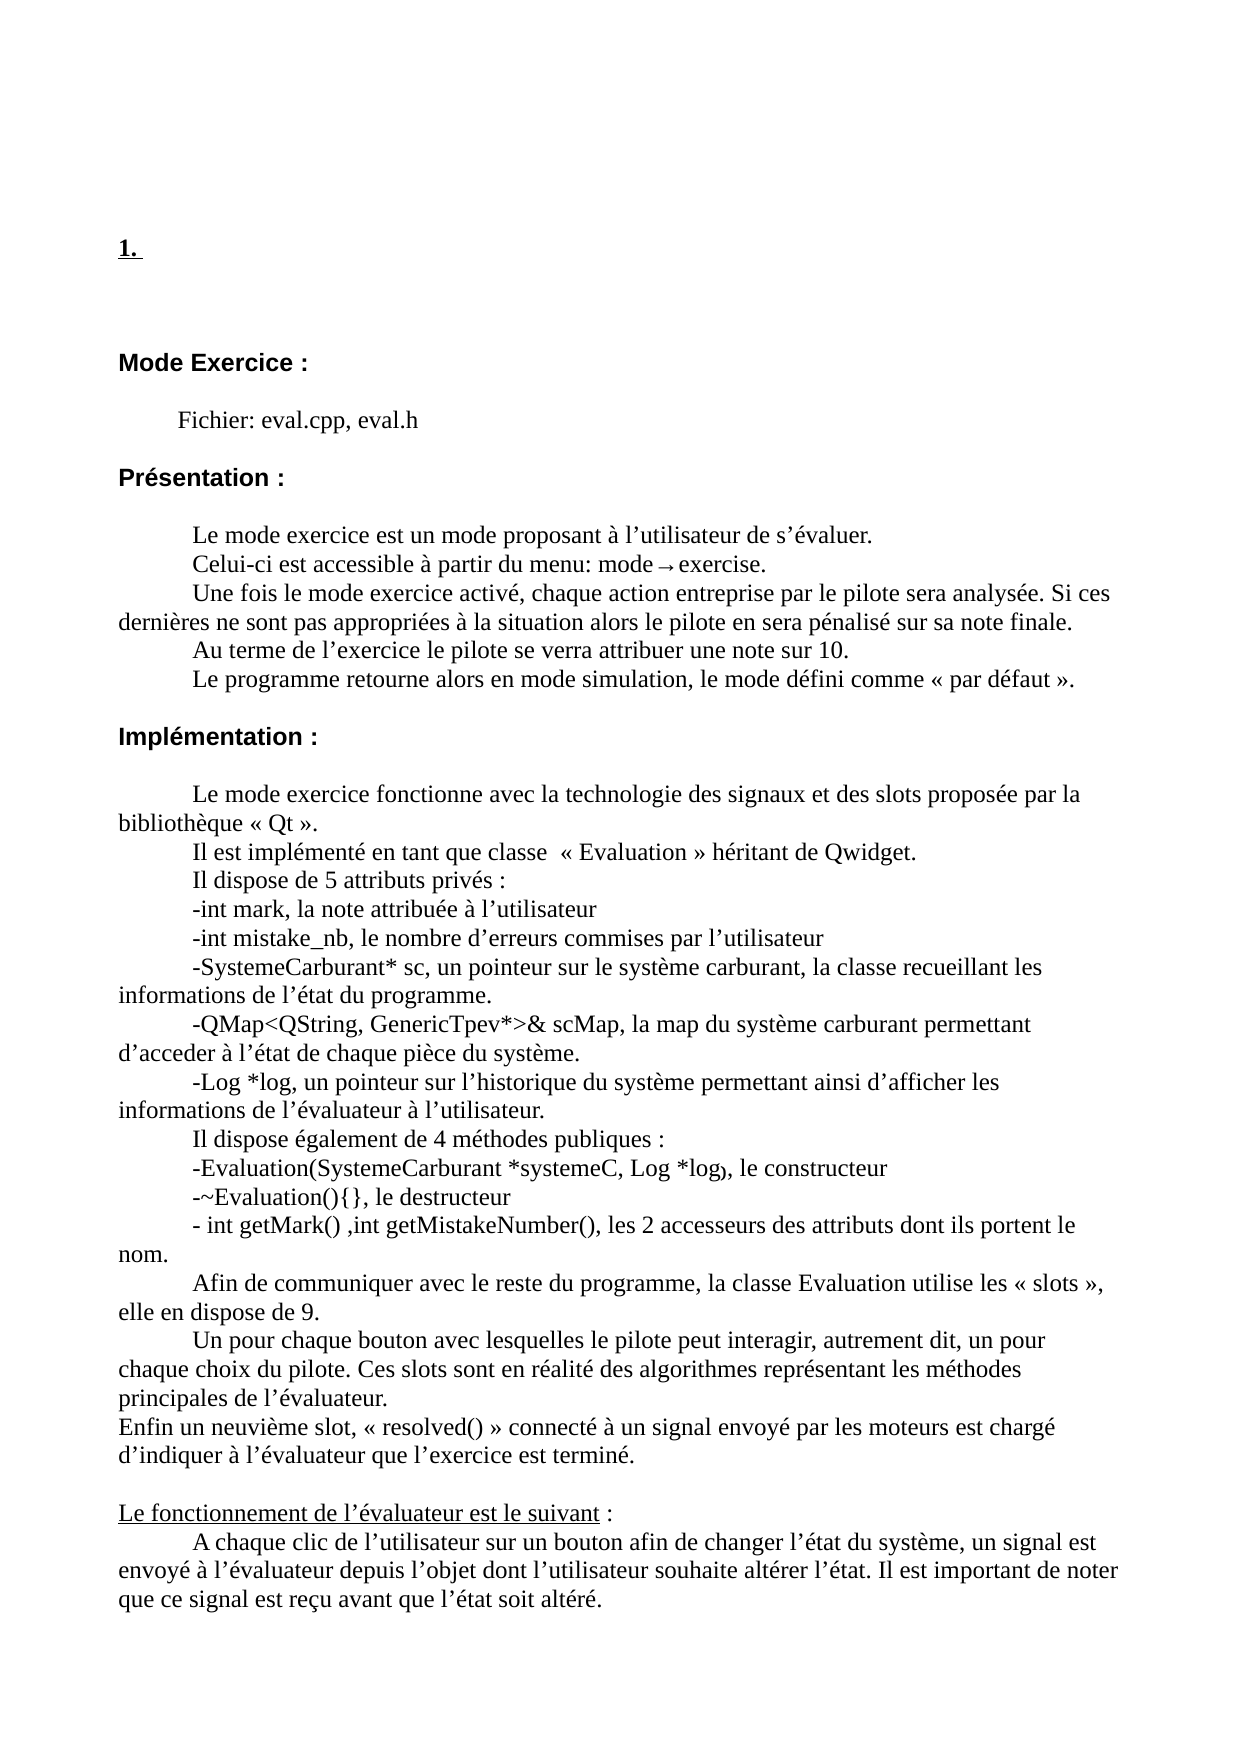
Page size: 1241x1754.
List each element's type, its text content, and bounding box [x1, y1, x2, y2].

text Une fois le mode exercice activé, chaque action entreprise par le pilote sera analysée. Si ces dernières ne sont pas appropriées à la situation alors le pilote en sera pénalisé sur sa note finale. [118, 578, 1122, 636]
text -int mistake_nb, le nombre d’erreurs commises par l’utilisateur [118, 923, 1122, 952]
text -Evaluation(SystemeCarburant *systemeC, Log *log₎, le constructeur [118, 1153, 1122, 1182]
text Il dispose également de 4 méthodes publiques : [118, 1124, 1122, 1153]
text -QMap<QString, GenericTpev*>& scMap, la map du système carburant permettant d’acceder à l’état de chaque pièce du système. [118, 1009, 1122, 1067]
text Le fonctionnement de l’évaluateur est le suivant : [118, 1498, 1122, 1527]
text - int getMark() ,int getMistakeNumber(), les 2 accesseurs des attributs dont ils portent le nom. [118, 1211, 1122, 1268]
text Il dispose de 5 attributs privés : [118, 866, 1122, 894]
text Le mode exercice fonctionne avec la technologie des signaux et des slots proposée par la bibliothèque « Qt ». [118, 779, 1122, 837]
text -SystemeCarburant* sc, un pointeur sur le système carburant, la classe recueillant les informations de l’état du programme. [118, 952, 1122, 1009]
text Le mode exercice est un mode proposant à l’utilisateur de s’évaluer. [118, 521, 1122, 549]
text Un pour chaque bouton avec lesquelles le pilote peut interagir, autrement dit, un pour chaque choix du pilote. Ces slots sont en réalité des algorithmes représentant les méthodes principales de l’évaluateur. Enfin un neuvième slot, « resolved() » connecté à un signal envoyé par les moteurs est chargé d’indiquer à l’évaluateur que l’exercice est terminé. [118, 1326, 1122, 1469]
text Celui-ci est accessible à partir du menu: mode→exercise. [118, 549, 1122, 578]
text A chaque clic de l’utilisateur sur un bouton afin de changer l’état du système, un signal est envoyé à l’évaluateur depuis l’objet dont l’utilisateur souhaite altérer l’état. Il est important de noter que ce signal est reçu avant que l’état soit altéré. [118, 1527, 1122, 1613]
subtitle Présentation : [118, 463, 1122, 492]
text 1. [118, 233, 1122, 262]
subtitle Mode Exercice : [118, 348, 1122, 377]
text -Log *log, un pointeur sur l’historique du système permettant ainsi d’afficher les informations de l’évaluateur à l’utilisateur. [118, 1067, 1122, 1124]
text -~Evaluation(){}, le destructeur [118, 1182, 1122, 1211]
text -int mark, la note attribuée à l’utilisateur [118, 894, 1122, 923]
text Il est implémenté en tant que classe « Evaluation » héritant de Qwidget. [118, 837, 1122, 866]
text Le programme retourne alors en mode simulation, le mode défini comme « par défaut ». [118, 664, 1122, 693]
text Au terme de l’exercice le pilote se verra attribuer une note sur 10. [118, 636, 1122, 664]
text Fichier: eval.cpp, eval.h [177, 406, 1063, 434]
subtitle Implémentation : [118, 722, 1122, 751]
text Afin de communiquer avec le reste du programme, la classe Evaluation utilise les « slots », elle en dispose de 9. [118, 1268, 1122, 1326]
